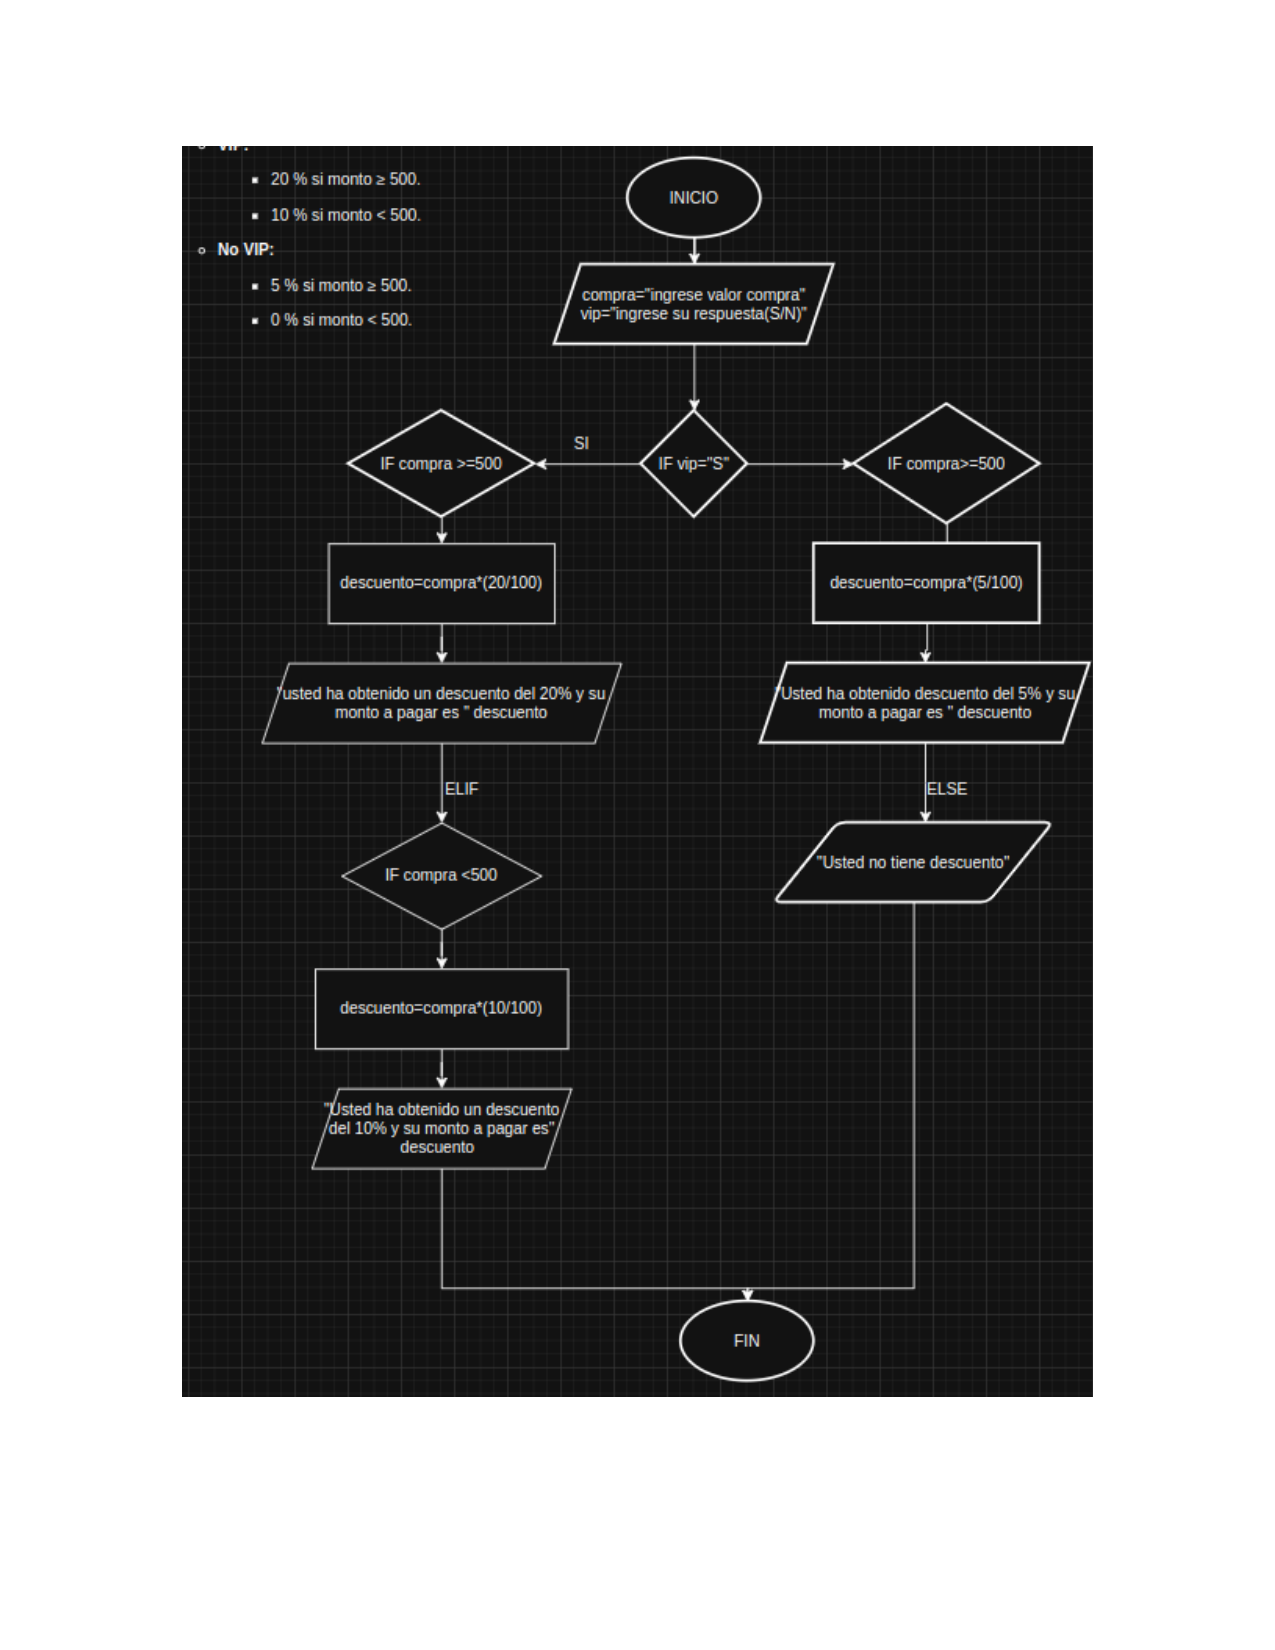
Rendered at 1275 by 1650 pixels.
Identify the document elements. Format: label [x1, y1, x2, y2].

picture [182, 146, 1093, 1397]
